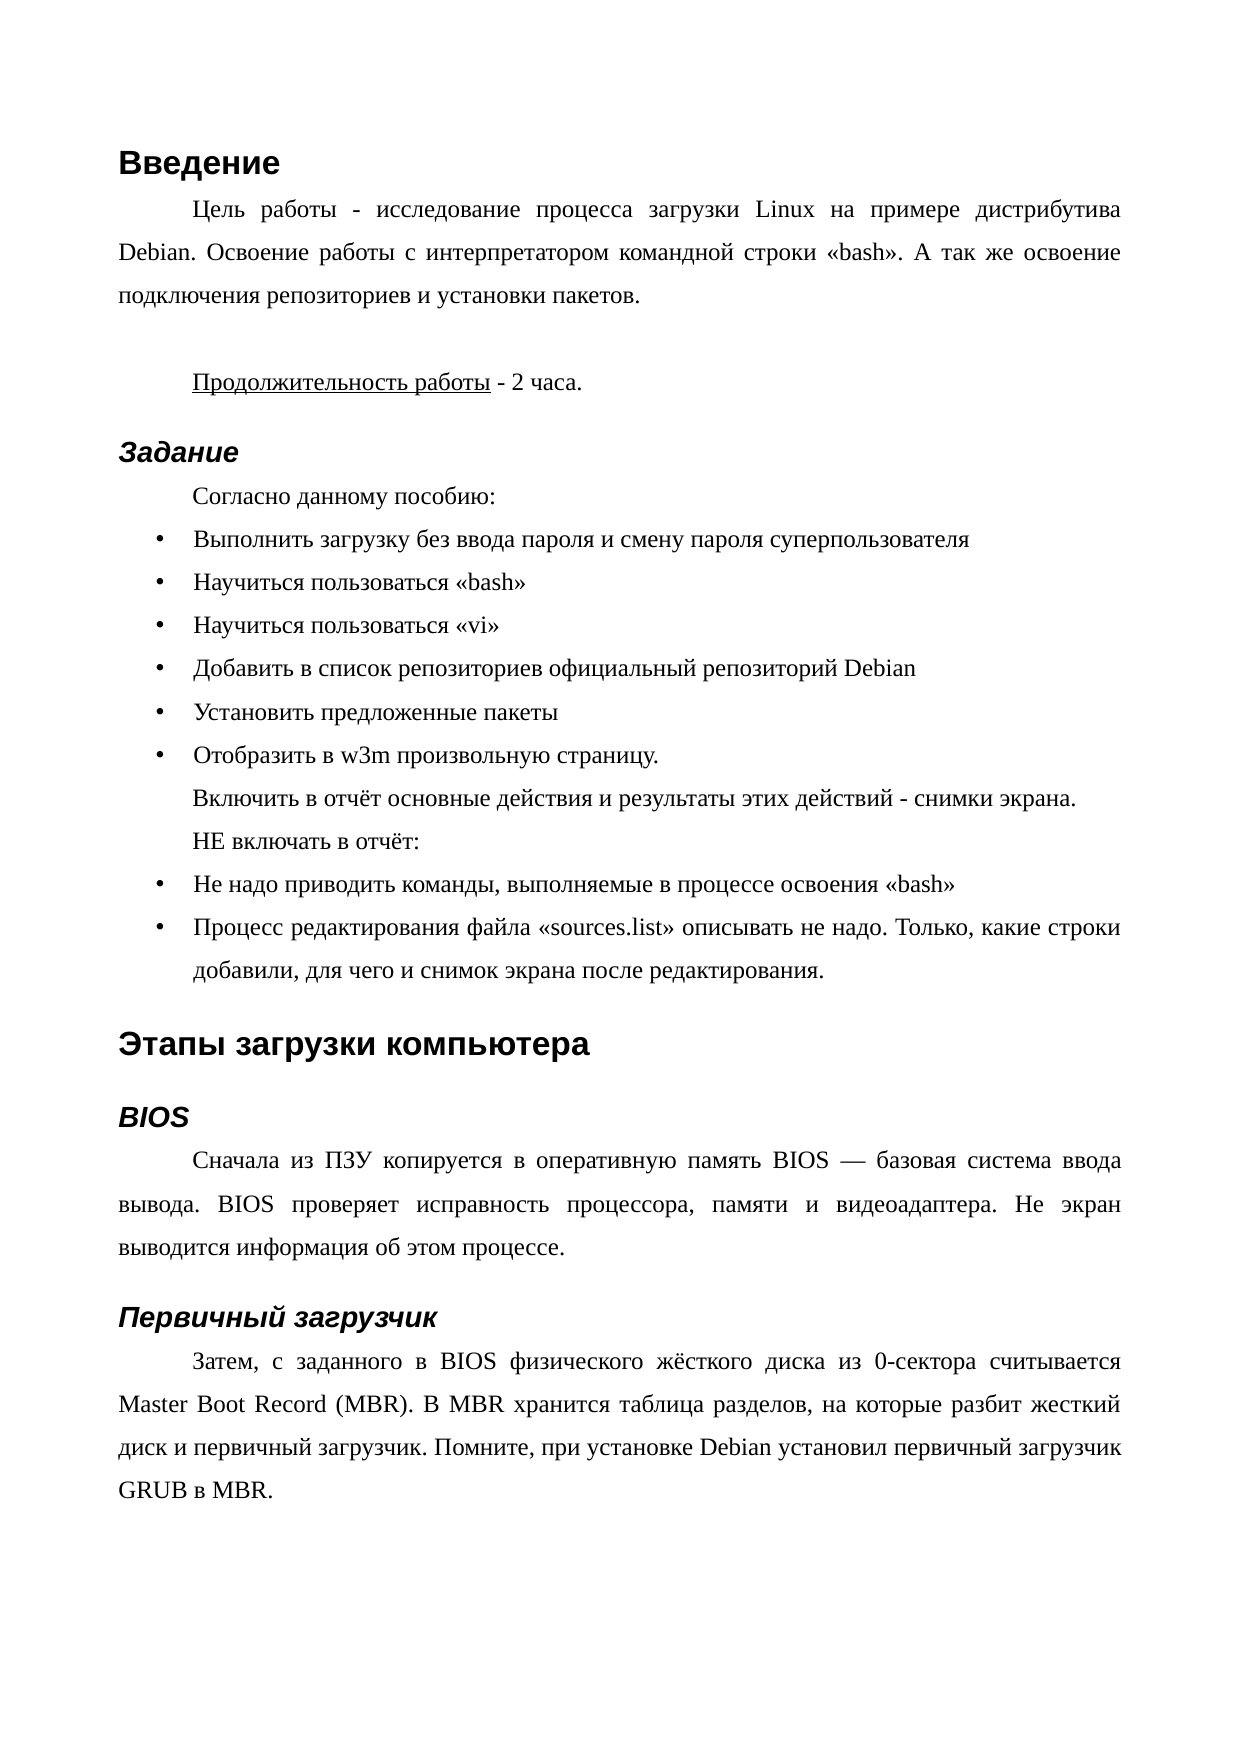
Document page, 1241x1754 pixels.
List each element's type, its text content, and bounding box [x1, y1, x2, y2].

text Согласно данному пособию: [118, 481, 1122, 510]
list Научиться пользоваться «vi» [156, 610, 1122, 639]
text НЕ включать в отчёт: [118, 826, 1122, 855]
list Установить предложенные пакеты [156, 697, 1122, 725]
text Цель работы - исследование процесса загрузки Linux на примере дистрибутива Debian. Освоение работы с интерпретатором командной строки «bash». А так же освоение подключения репозиториев и установки пакетов. [118, 194, 1122, 309]
text Затем, с заданного в BIOS физического жёсткого диска из 0-сектора считывается Master Boot Record (MBR). В MBR хранится таблица разделов, на которые разбит жесткий диск и первичный загрузчик. Помните, при установке Debian установил первичный загрузчик GRUB в MBR. [118, 1346, 1122, 1504]
text Включить в отчёт основные действия и результаты этих действий - снимки экрана. [118, 783, 1122, 812]
list Не надо приводить команды, выполняемые в процессе освоения «bash» [156, 869, 1122, 898]
list Процесс редактирования файла «sources.list» описывать не надо. Только, какие строки добавили, для чего и снимок экрана после редактирования. [156, 912, 1122, 984]
subtitle Введение [118, 143, 1122, 182]
list Выполнить загрузку без ввода пароля и смену пароля суперпользователя [156, 524, 1122, 553]
text Сначала из ПЗУ копируется в оперативную память BIOS — базовая система ввода вывода. BIOS проверяет исправность процессора, памяти и видеоадаптера. Не экран выводится информация об этом процессе. [118, 1146, 1122, 1261]
subtitle Задание [118, 435, 1122, 468]
subtitle Первичный загрузчик [118, 1300, 1122, 1333]
list Добавить в список репозиториев официальный репозиторий Debian [156, 653, 1122, 682]
text Продолжительность работы - 2 часа. [118, 367, 1122, 396]
list Научиться пользоваться «bash» [156, 567, 1122, 596]
subtitle Этапы загрузки компьютера [118, 1023, 1122, 1062]
list Отобразить в w3m произвольную страницу. [156, 740, 1122, 768]
subtitle BIOS [118, 1099, 1122, 1133]
